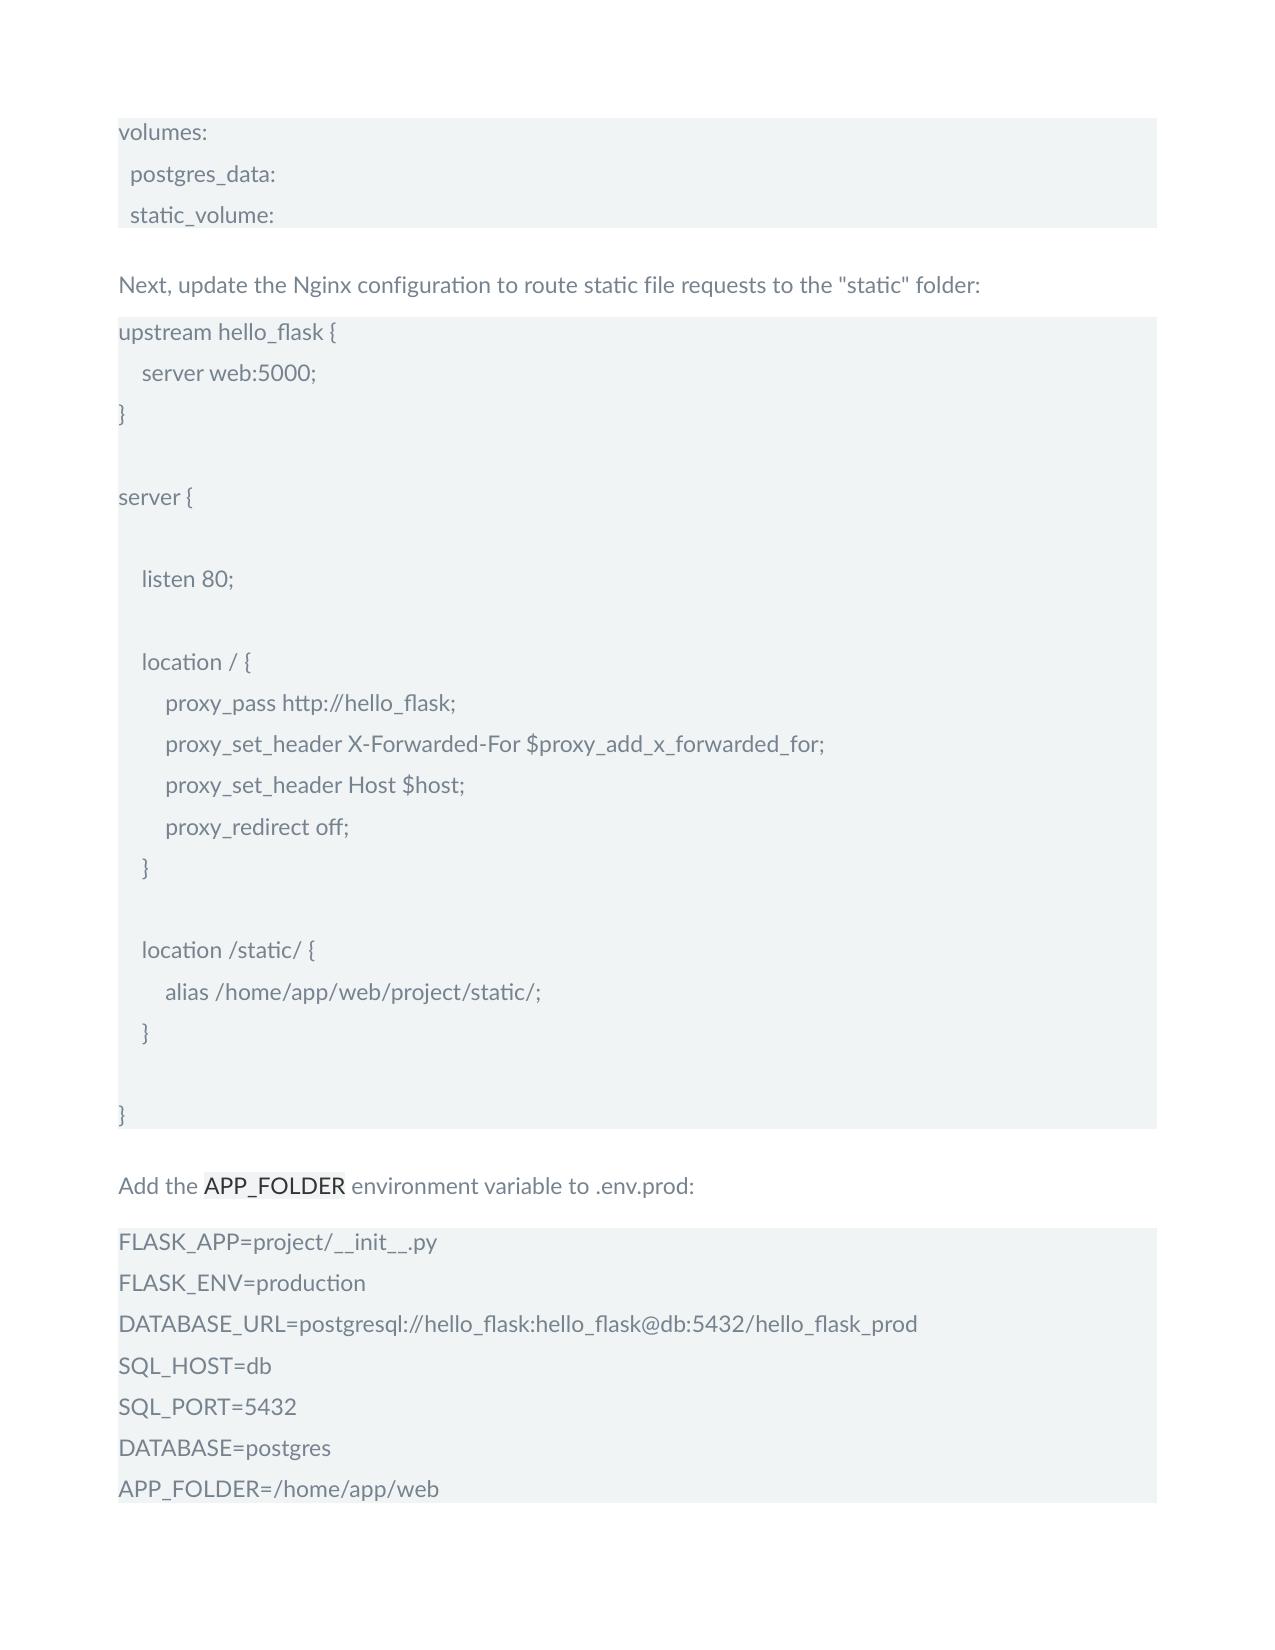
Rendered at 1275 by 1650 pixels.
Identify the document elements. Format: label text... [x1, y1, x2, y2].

text SQL_PORT=5432 [118, 1393, 1157, 1420]
text upstream hello_flask { [118, 317, 1157, 345]
text listen 80; [118, 565, 1157, 592]
text } [118, 1101, 1157, 1129]
text volumes: [118, 118, 1157, 146]
text DATABASE=postgres [118, 1434, 1157, 1462]
text postgres_data: [118, 159, 1157, 187]
text server { [118, 482, 1157, 510]
text server web:5000; [118, 359, 1157, 386]
text proxy_set_header X-Forwarded-For $proxy_add_x_forwarded_for; [118, 730, 1157, 757]
text location / { [118, 647, 1157, 675]
text Add the APP_FOLDER environment variable to .env.prod: [118, 1172, 1157, 1199]
text static_volume: [118, 201, 1157, 228]
text Next, update the Nginx configuration to route static file requests to the "static" folder: [118, 271, 1157, 299]
text FLASK_ENV=production [118, 1269, 1157, 1297]
text location /static/ { [118, 936, 1157, 964]
text proxy_set_header Host $host; [118, 771, 1157, 799]
text APP_FOLDER=/home/app/web [118, 1475, 1157, 1503]
text proxy_redirect off; [118, 812, 1157, 840]
text FLASK_APP=project/__init__.py [118, 1228, 1157, 1255]
text } [118, 1019, 1157, 1046]
text } [118, 400, 1157, 427]
text } [118, 854, 1157, 881]
text SQL_HOST=db [118, 1352, 1157, 1379]
text DATABASE_URL=postgresql://hello_flask:hello_flask@db:5432/hello_flask_prod [118, 1310, 1157, 1338]
text proxy_pass http://hello_flask; [118, 689, 1157, 716]
text alias /home/app/web/project/static/; [118, 977, 1157, 1005]
